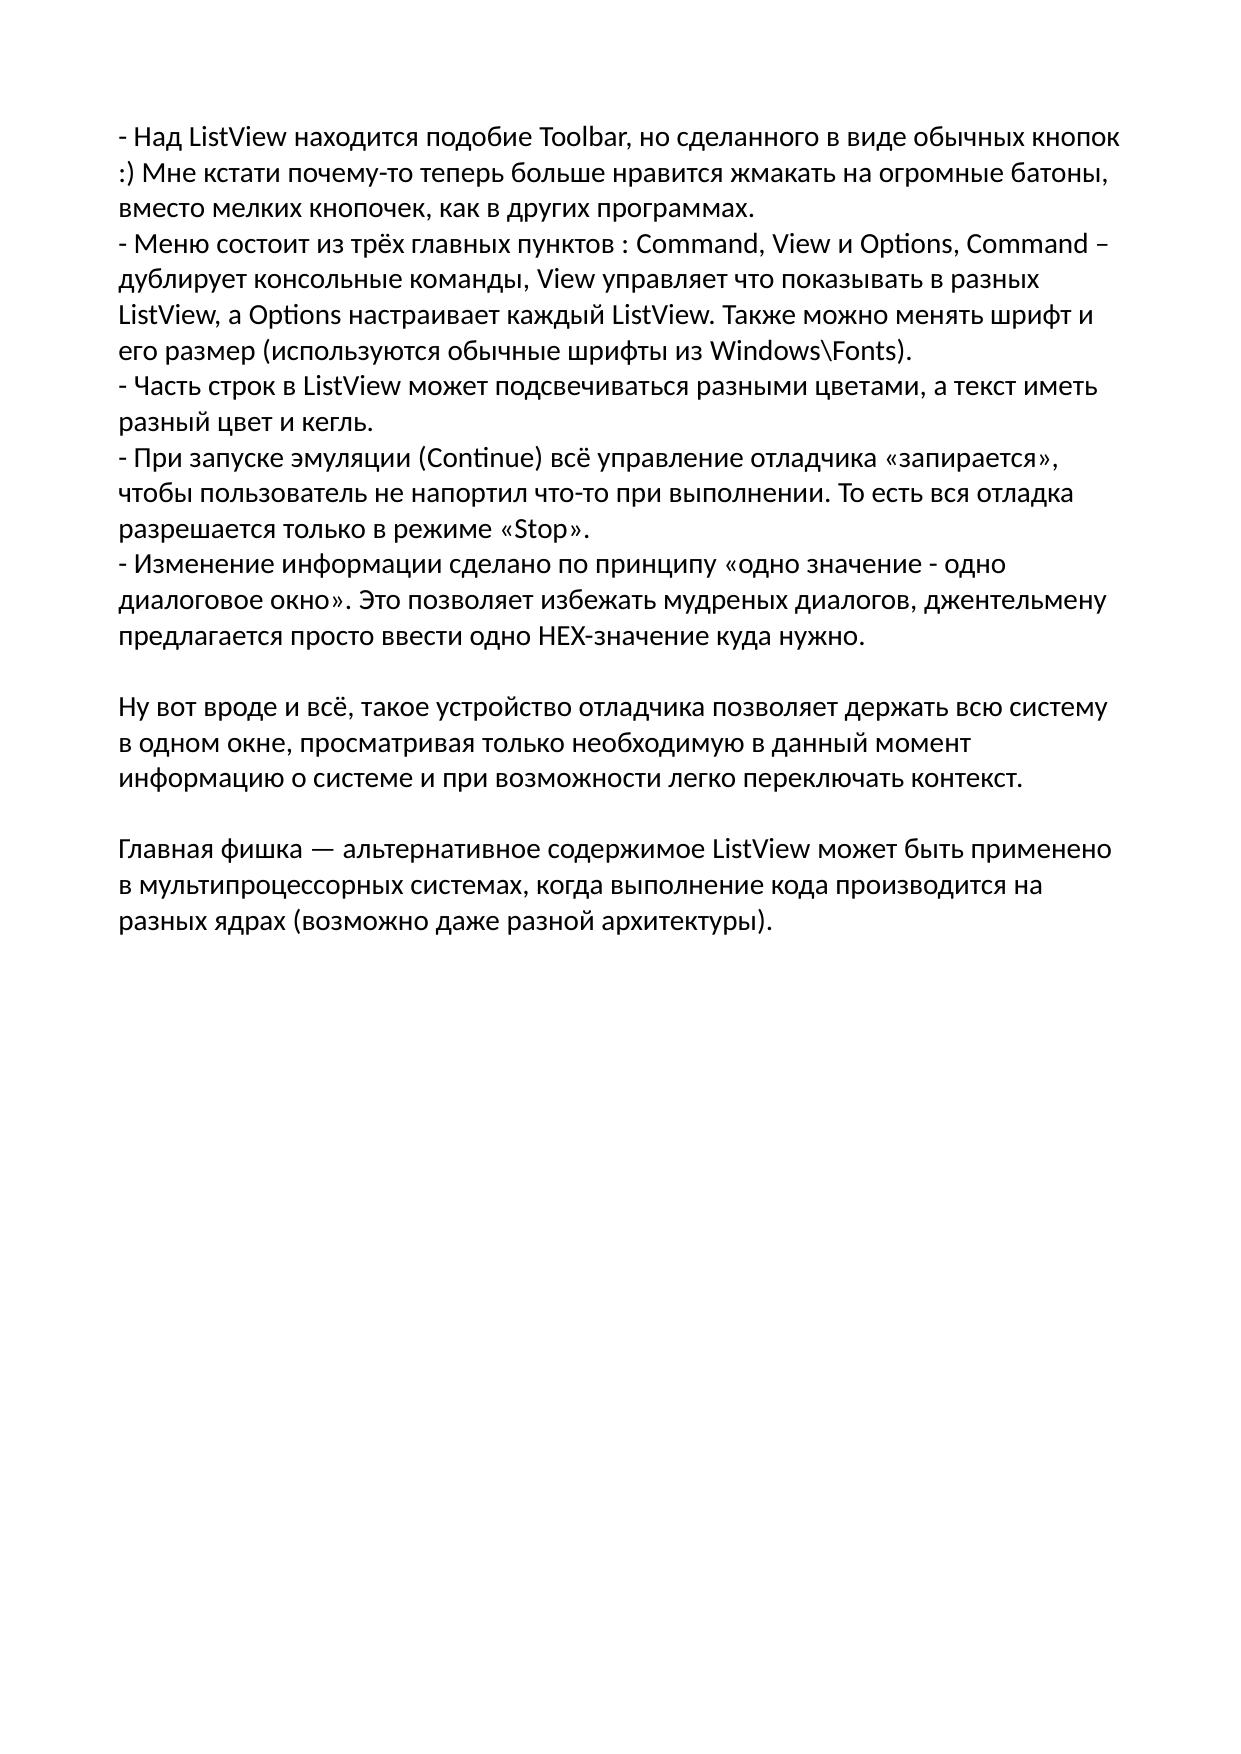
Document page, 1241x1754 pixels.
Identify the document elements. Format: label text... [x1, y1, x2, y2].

text - Изменение информации сделано по принципу «одно значение - одно диалоговое окно». Это позволяет избежать мудреных диалогов, джентельмену предлагается просто ввести одно HEX-значение куда нужно. [118, 546, 1122, 652]
text Ну вот вроде и всё, такое устройство отладчика позволяет держать всю систему в одном окне, просматривая только необходимую в данный момент информацию о системе и при возможности легко переключать контекст. [118, 688, 1122, 795]
text - Над ListView находится подобие Toolbar, но сделанного в виде обычных кнопок :) Мне кстати почему-то теперь больше нравится жмакать на огромные батоны, вместо мелких кнопочек, как в других программах. [118, 118, 1122, 225]
text Главная фишка — альтернативное содержимое ListView может быть применено в мультипроцессорных системах, когда выполнение кода производится на разных ядрах (возможно даже разной архитектуры). [118, 831, 1122, 937]
text - При запуске эмуляции (Continue) всё управление отладчика «запирается», чтобы пользователь не напортил что-то при выполнении. То есть вся отладка разрешается только в режиме «Stop». [118, 439, 1122, 546]
text - Часть строк в ListView может подсвечиваться разными цветами, а текст иметь разный цвет и кегль. [118, 367, 1122, 439]
text - Меню состоит из трёх главных пунктов : Command, View и Options, Command – дублирует консольные команды, View управляет что показывать в разных ListView, а Options настраивает каждый ListView. Также можно менять шрифт и его размер (используются обычные шрифты из Windows\Fonts). [118, 225, 1122, 367]
